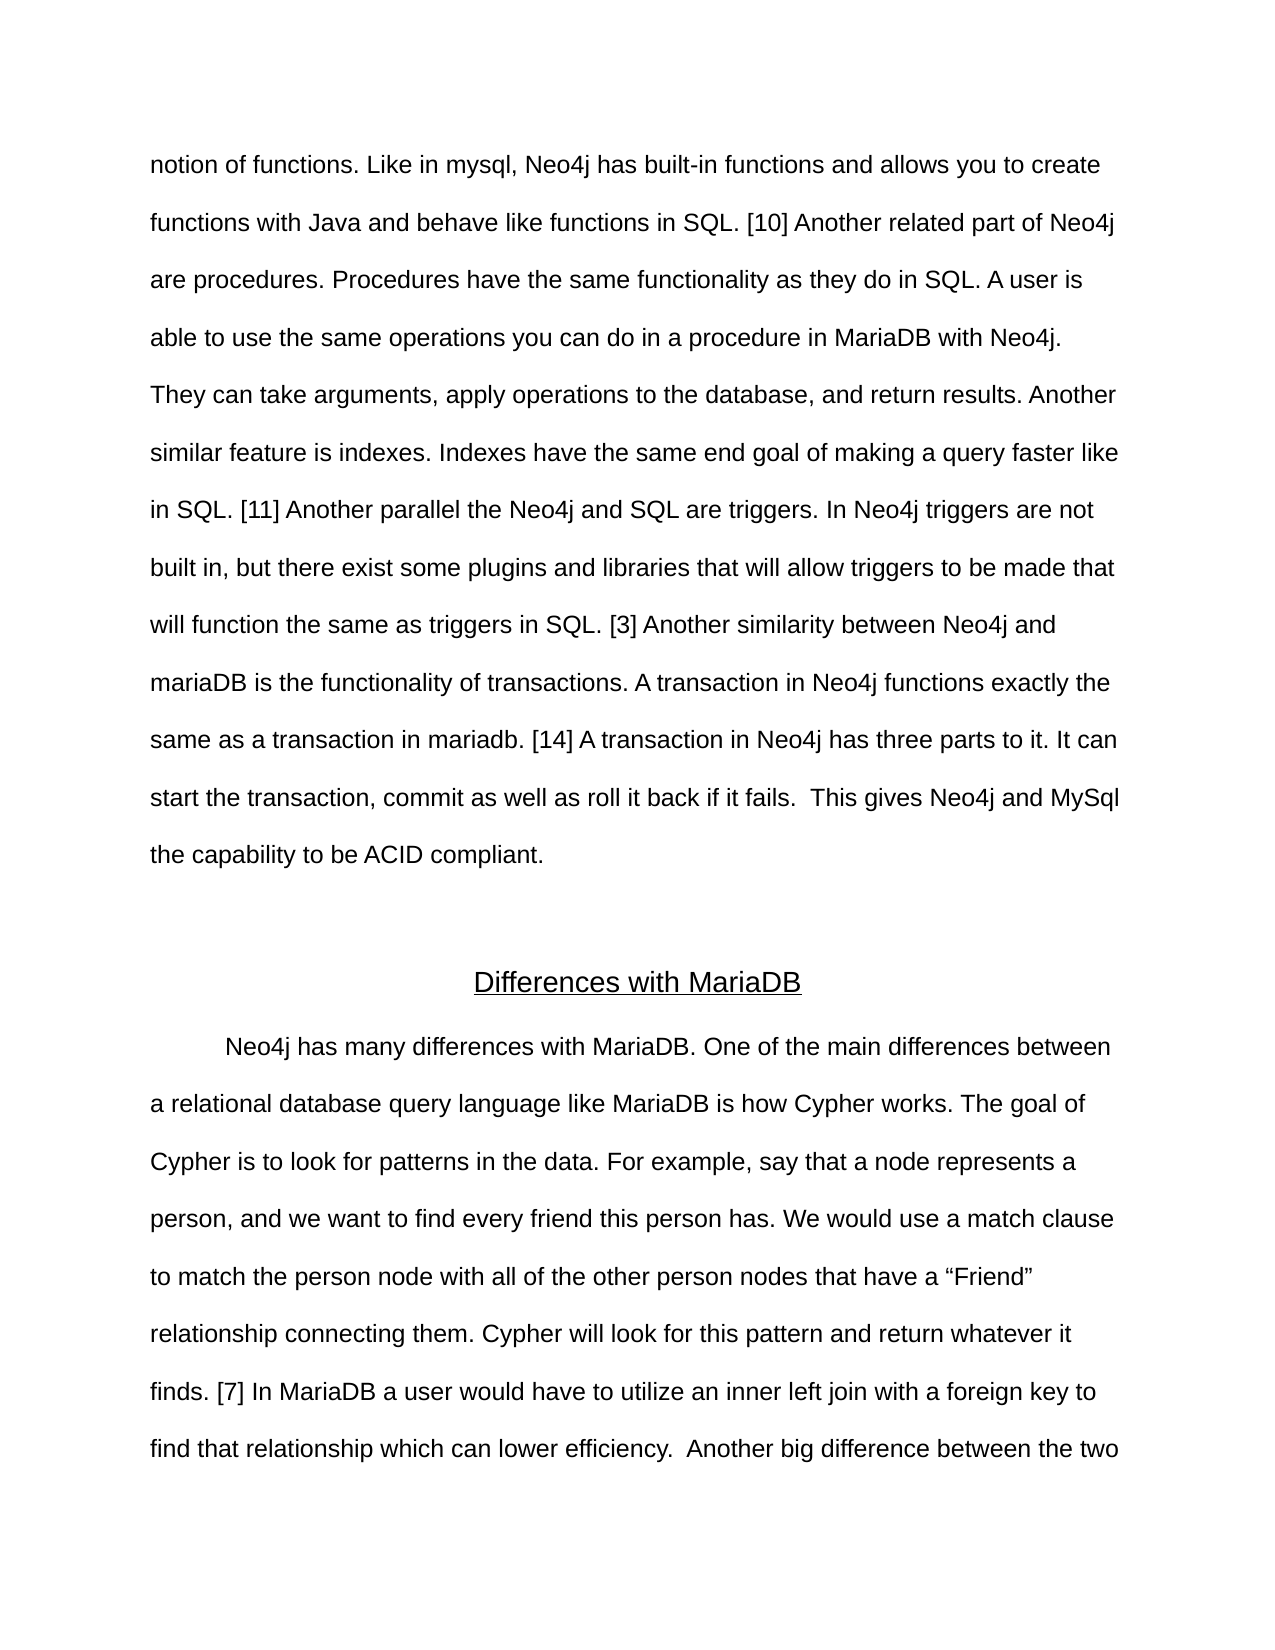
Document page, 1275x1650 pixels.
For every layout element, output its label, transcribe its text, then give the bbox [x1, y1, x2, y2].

text notion of functions. Like in mysql, Neo4j has built-in functions and allows you to create functions with Java and behave like functions in SQL. [10] Another related part of Neo4j are procedures. Procedures have the same functionality as they do in SQL. A user is able to use the same operations you can do in a procedure in MariaDB with Neo4j. They can take arguments, apply operations to the database, and return results. Another similar feature is indexes. Indexes have the same end goal of making a query faster like in SQL. [11] Another parallel the Neo4j and SQL are triggers. In Neo4j triggers are not built in, but there exist some plugins and libraries that will allow triggers to be made that will function the same as triggers in SQL. [3] Another similarity between Neo4j and mariaDB is the functionality of transactions. A transaction in Neo4j functions exactly the same as a transaction in mariadb. [14] A transaction in Neo4j has three parts to it. It can start the transaction, commit as well as roll it back if it fails. This gives Neo4j and MySql the capability to be ACID compliant. [150, 150, 1125, 869]
text Differences with MariaDB [150, 964, 1125, 998]
text Neo4j has many differences with MariaDB. One of the main differences between a relational database query language like MariaDB is how Cypher works. The goal of Cypher is to look for patterns in the data. For example, say that a node represents a person, and we want to find every friend this person has. We would use a match clause to match the person node with all of the other person nodes that have a “Friend” relationship connecting them. Cypher will look for this pattern and return whatever it finds. [7] In MariaDB a user would have to utilize an inner left join with a foreign key to find that relationship which can lower efficiency. Another big difference between the two [150, 1032, 1125, 1463]
